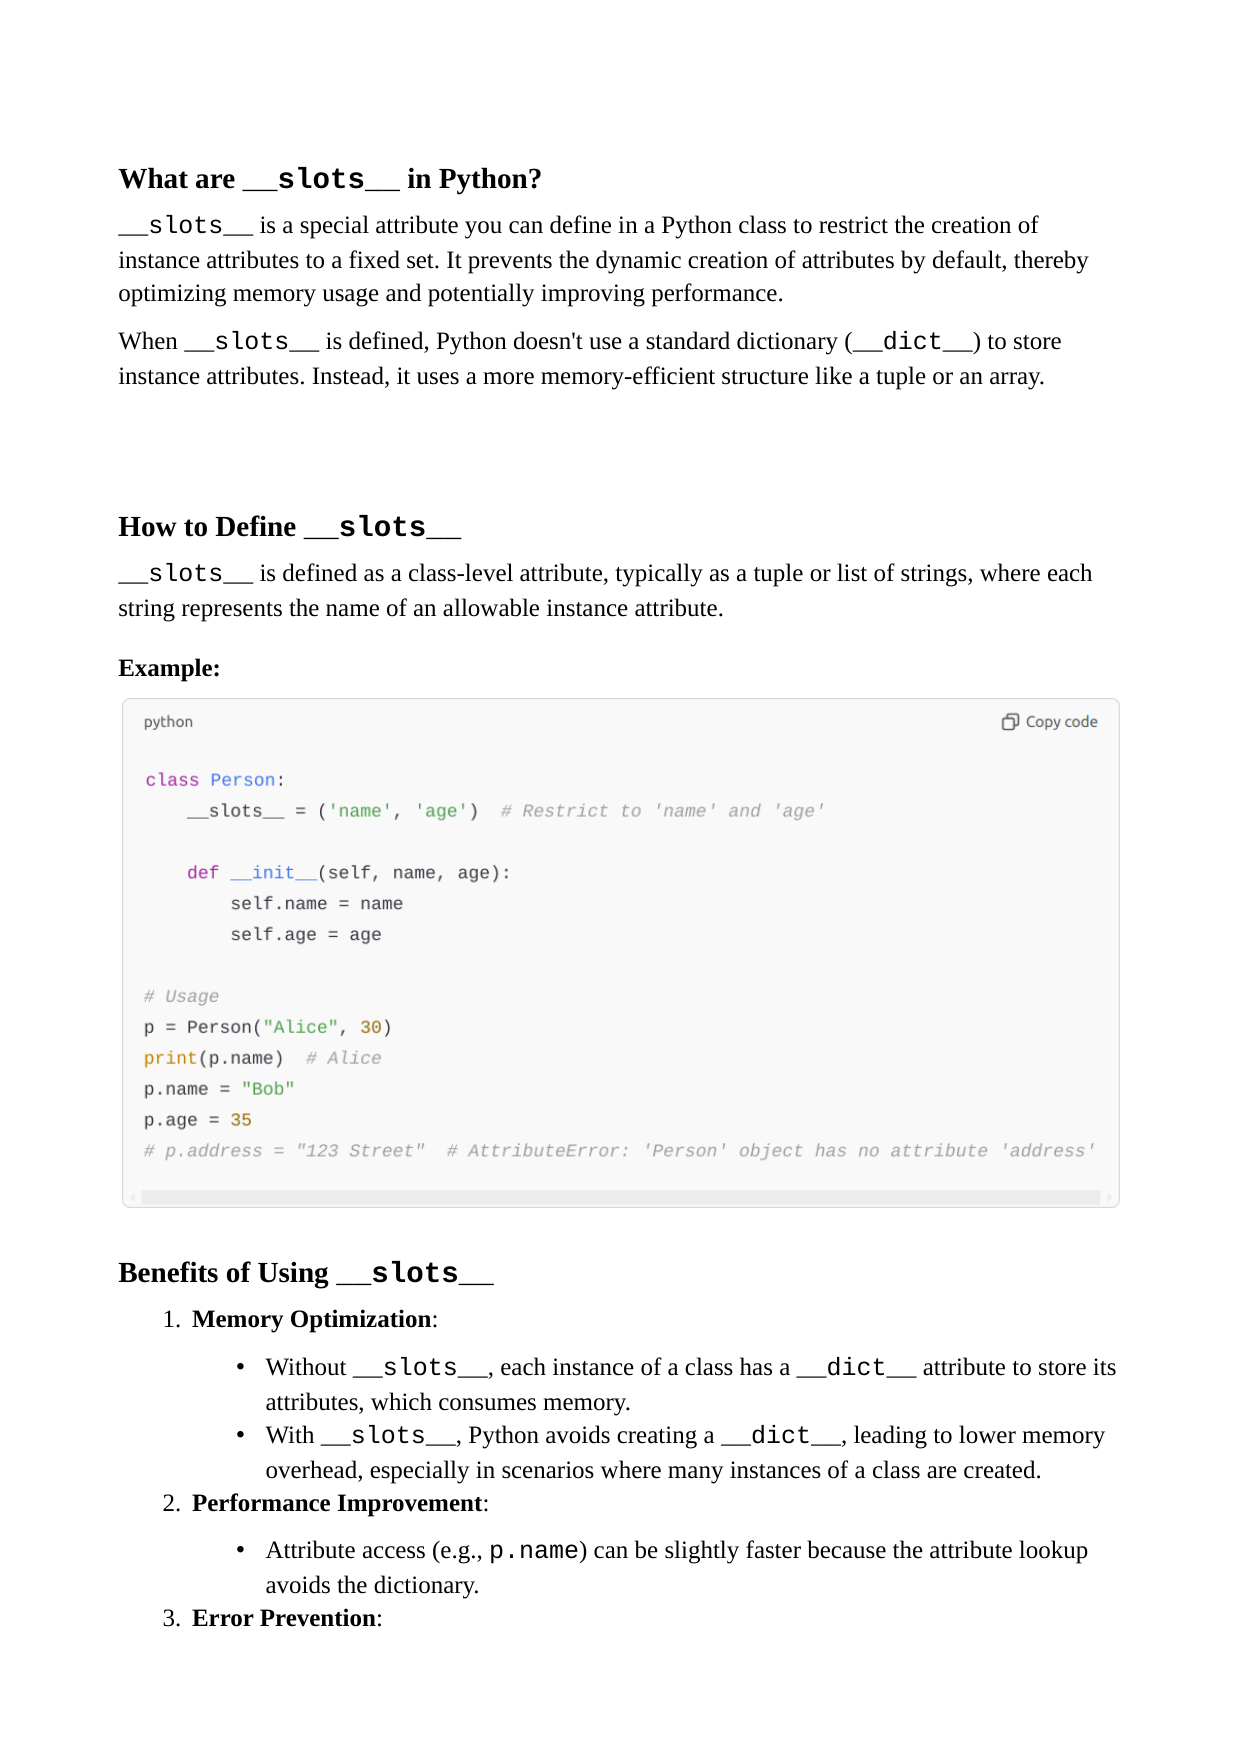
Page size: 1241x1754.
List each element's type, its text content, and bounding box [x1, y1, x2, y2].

picture [118, 694, 1123, 1212]
list With __slots__, Python avoids creating a __dict__, leading to lower memory overhead, especially in scenarios where many instances of a class are created. [236, 1420, 1122, 1483]
subtitle How to Define __slots__ [118, 509, 1122, 545]
list Without __slots__, each instance of a class has a __dict__ attribute to store its attributes, which consumes memory. [236, 1352, 1122, 1415]
text __slots__ is defined as a class-level attribute, typically as a tuple or list of strings, where each string represents the name of an allowable instance attribute. [118, 558, 1122, 622]
list Attribute access (e.g., p.name) can be slightly faster because the attribute lookup avoids the dictionary. [236, 1535, 1122, 1599]
subtitle Benefits of Using __slots__ [118, 1255, 1122, 1291]
text When __slots__ is defined, Python doesn't use a standard dictionary (__dict__) to store instance attributes. Instead, it uses a more memory-efficient structure like a tuple or an array. [118, 326, 1122, 389]
list Memory Optimization: [162, 1304, 1122, 1333]
list Performance Improvement: [162, 1488, 1122, 1517]
subtitle What are __slots__ in Python? [118, 161, 1122, 197]
subtitle Example: [118, 653, 1122, 682]
text __slots__ is a special attribute you can define in a Python class to restrict the creation of instance attributes to a fixed set. It prevents the dynamic creation of attributes by default, thereby optimizing memory usage and potentially improving performance. [118, 210, 1122, 307]
list Error Prevention: [162, 1603, 1122, 1632]
